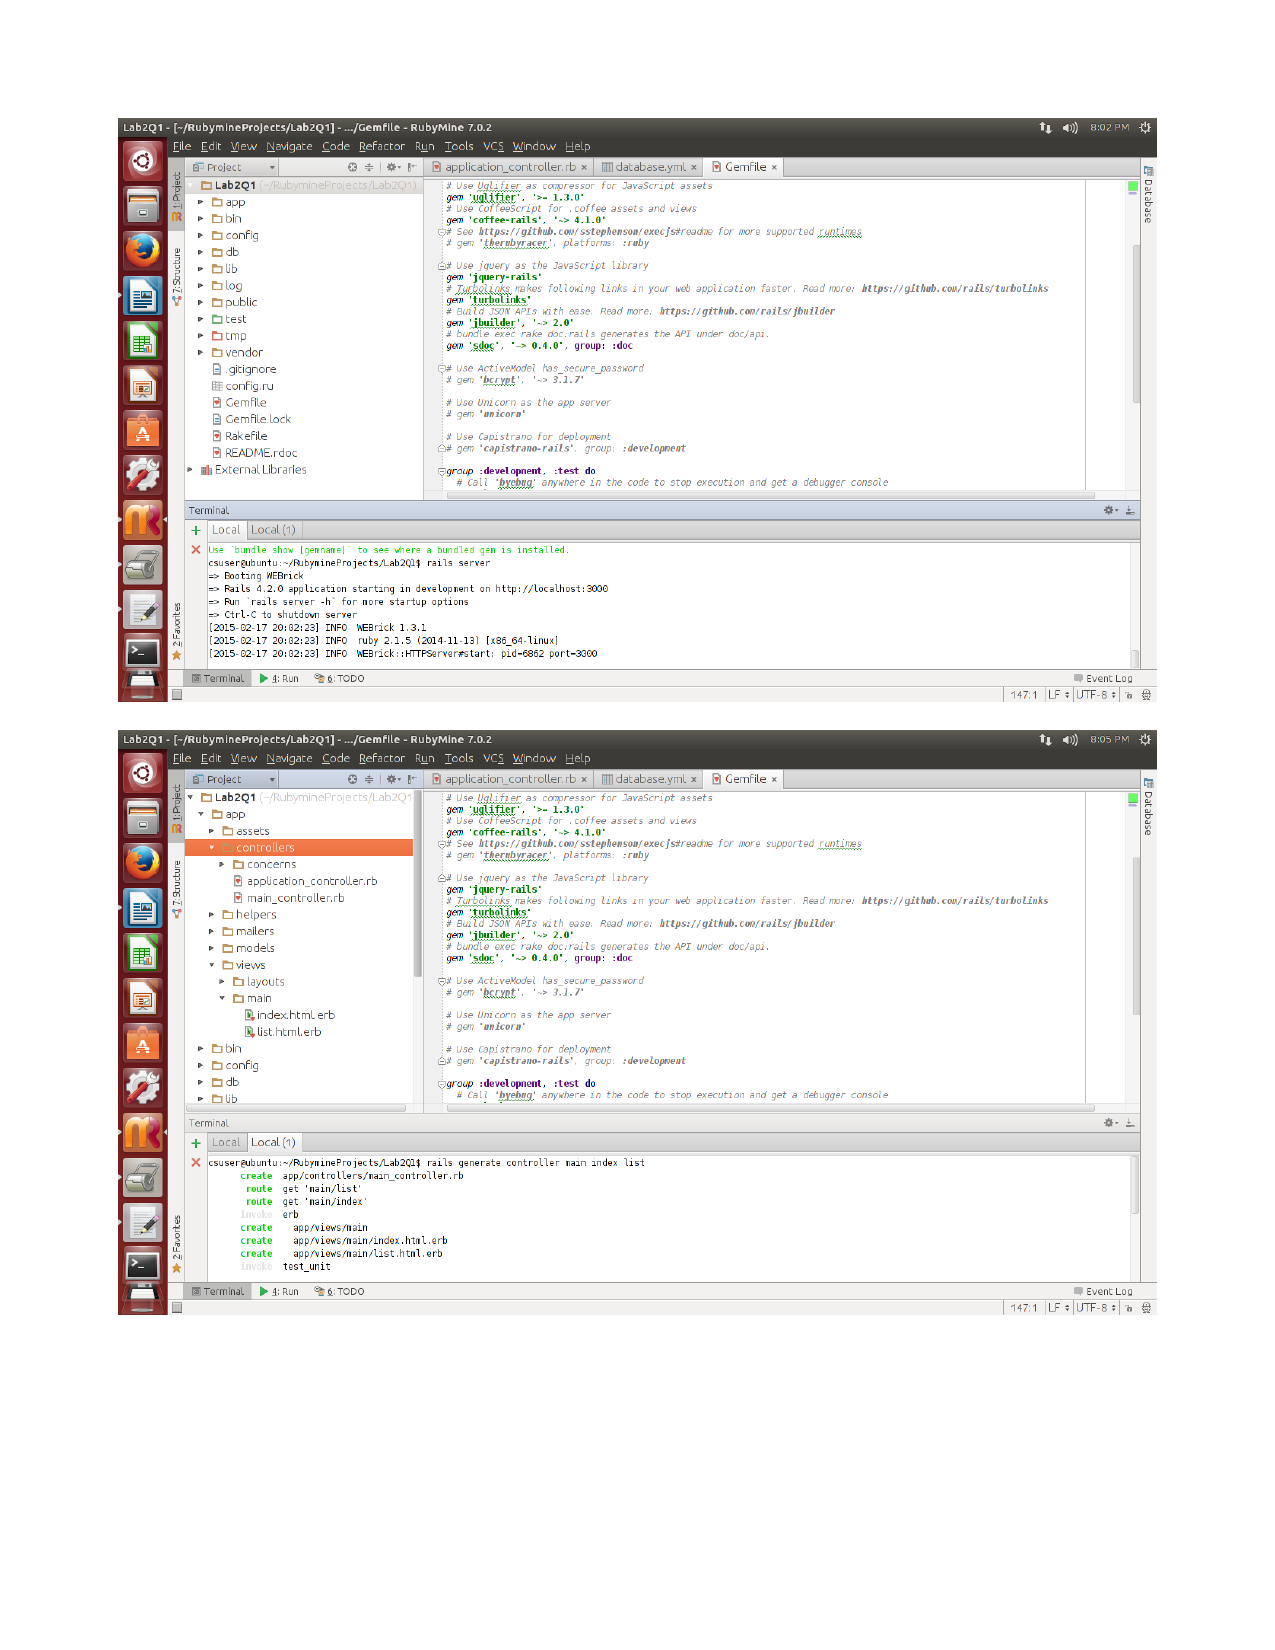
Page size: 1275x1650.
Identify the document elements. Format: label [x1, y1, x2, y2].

picture [118, 118, 1157, 702]
picture [118, 730, 1157, 1315]
